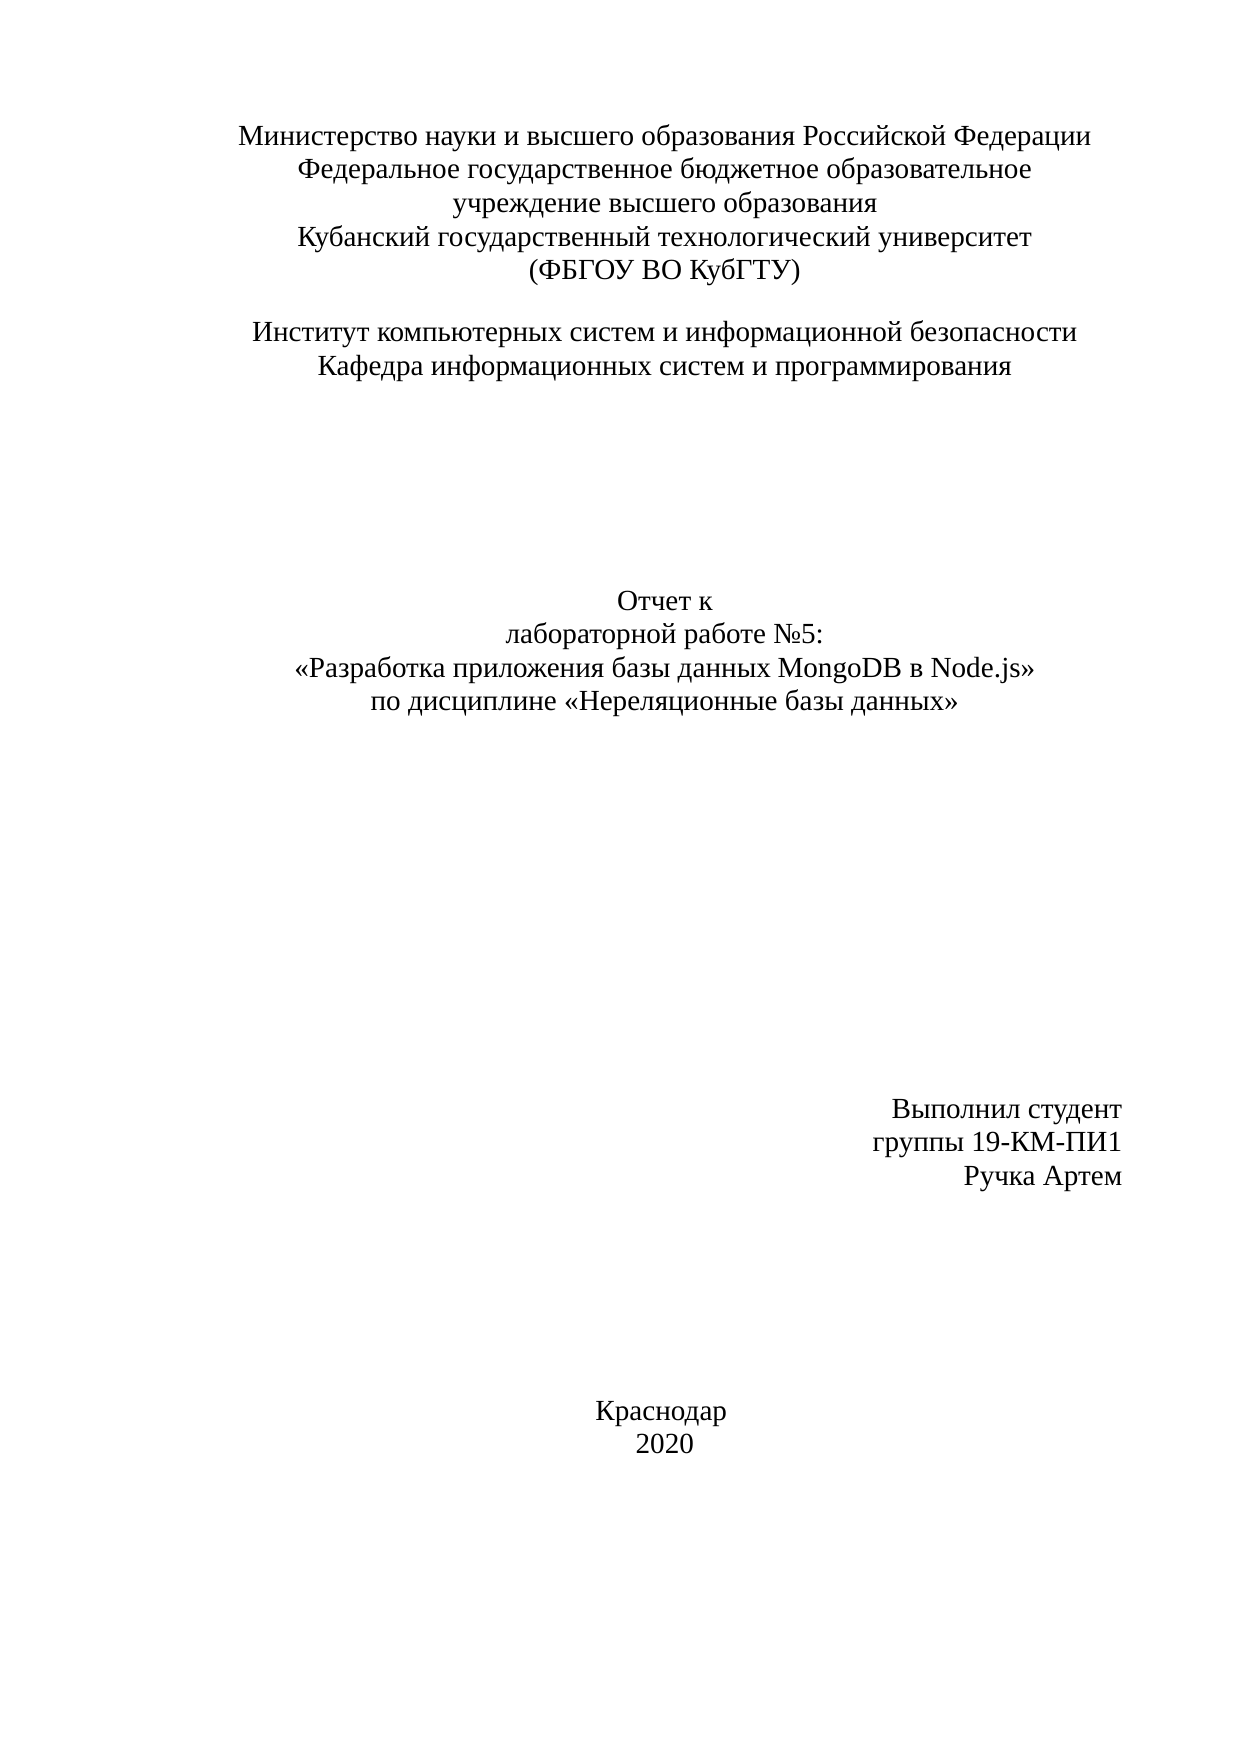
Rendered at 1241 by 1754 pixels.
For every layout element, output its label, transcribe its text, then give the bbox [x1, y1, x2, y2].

text группы 19-КМ-ПИ1 [117, 1124, 1122, 1158]
text учреждение высшего образования [117, 185, 1122, 219]
text Федеральное государственное бюджетное образовательное [117, 152, 1122, 185]
text Выполнил студент [117, 1091, 1122, 1124]
text лабораторной работе №5: [117, 616, 1122, 650]
text Министерство науки и высшего образования Российской Федерации [117, 118, 1122, 152]
text Ручка Артем [117, 1158, 1122, 1191]
text 2020 [117, 1426, 1122, 1460]
text «Разработка приложения базы данных MongoDB в Node.js» [117, 650, 1122, 683]
text по дисциплине «Нереляционные базы данных» [117, 683, 1122, 717]
text (ФБГОУ ВО КубГТУ) [117, 252, 1122, 286]
text Кубанский государственный технологический университет [117, 219, 1122, 252]
text Отчет к [117, 583, 1122, 616]
text Кафедра информационных систем и программирования [117, 348, 1122, 382]
text Краснодар [117, 1393, 1122, 1426]
text Институт компьютерных систем и информационной безопасности [117, 314, 1122, 348]
